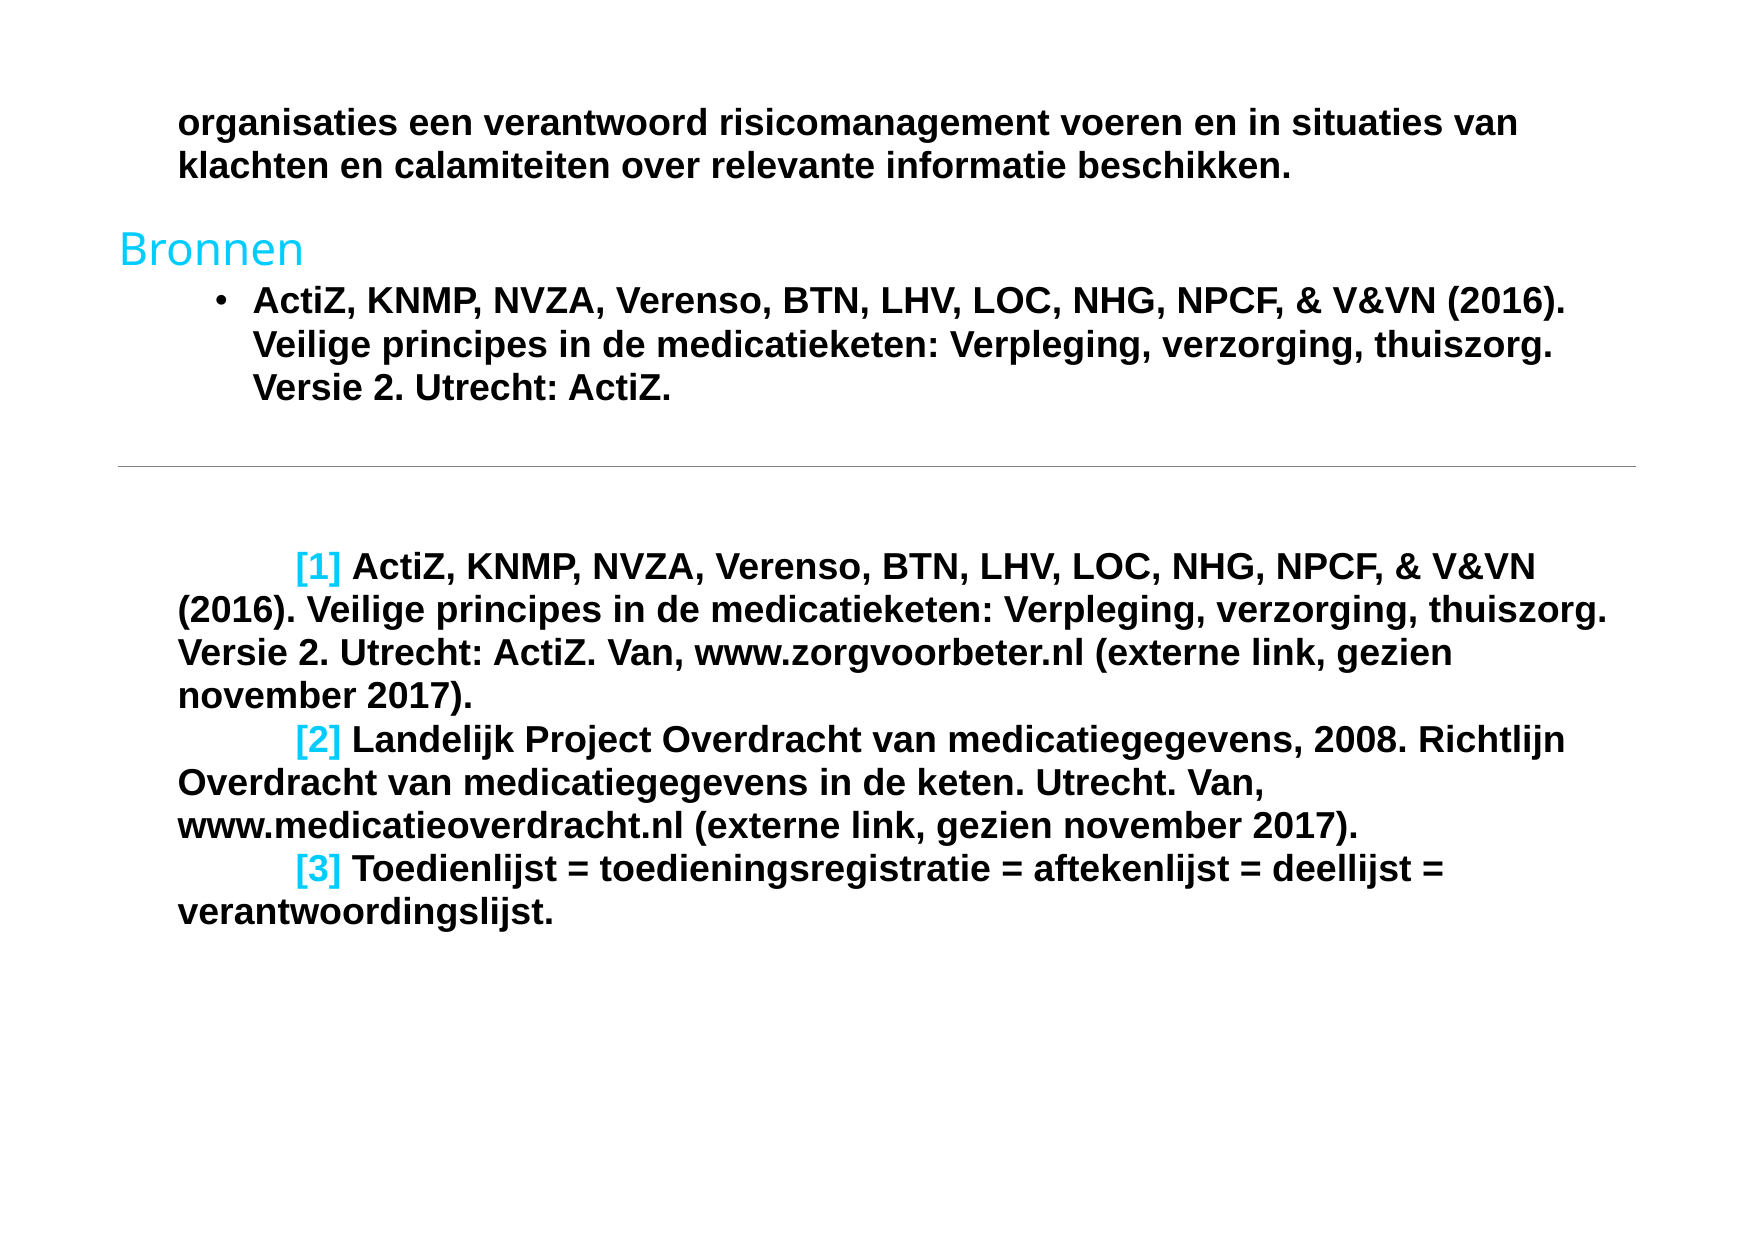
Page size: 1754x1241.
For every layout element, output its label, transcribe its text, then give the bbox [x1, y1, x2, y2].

subtitle [3] Toedienlijst = toedieningsregistratie = aftekenlijst = deellijst = verantwoordingslijst. [177, 846, 1636, 932]
subtitle Bronnen [118, 216, 1636, 278]
subtitle [2] Landelijk Project Overdracht van medicatiegegevens, 2008. Richtlijn Overdracht van medicatiegegevens in de keten. Utrecht. Van, www.medicatieoverdracht.nl (externe link, gezien november 2017). [177, 717, 1636, 846]
subtitle [1] ActiZ, KNMP, NVZA, Verenso, BTN, LHV, LOC, NHG, NPCF, & V&VN (2016). Veilige principes in de medicatieketen: Verpleging, verzorging, thuiszorg. Versie 2. Utrecht: ActiZ. Van, www.zorgvoorbeter.nl (externe link, gezien november 2017). [177, 544, 1636, 717]
subtitle organisaties een verantwoord risicomanagement voeren en in situaties van klachten en calamiteiten over relevante informatie beschikken. [177, 100, 1636, 187]
subtitle ActiZ, KNMP, NVZA, Verenso, BTN, LHV, LOC, NHG, NPCF, & V&VN (2016). Veilige principes in de medicatieketen: Verpleging, verzorging, thuiszorg. Versie 2. Utrecht: ActiZ. [215, 278, 1636, 408]
